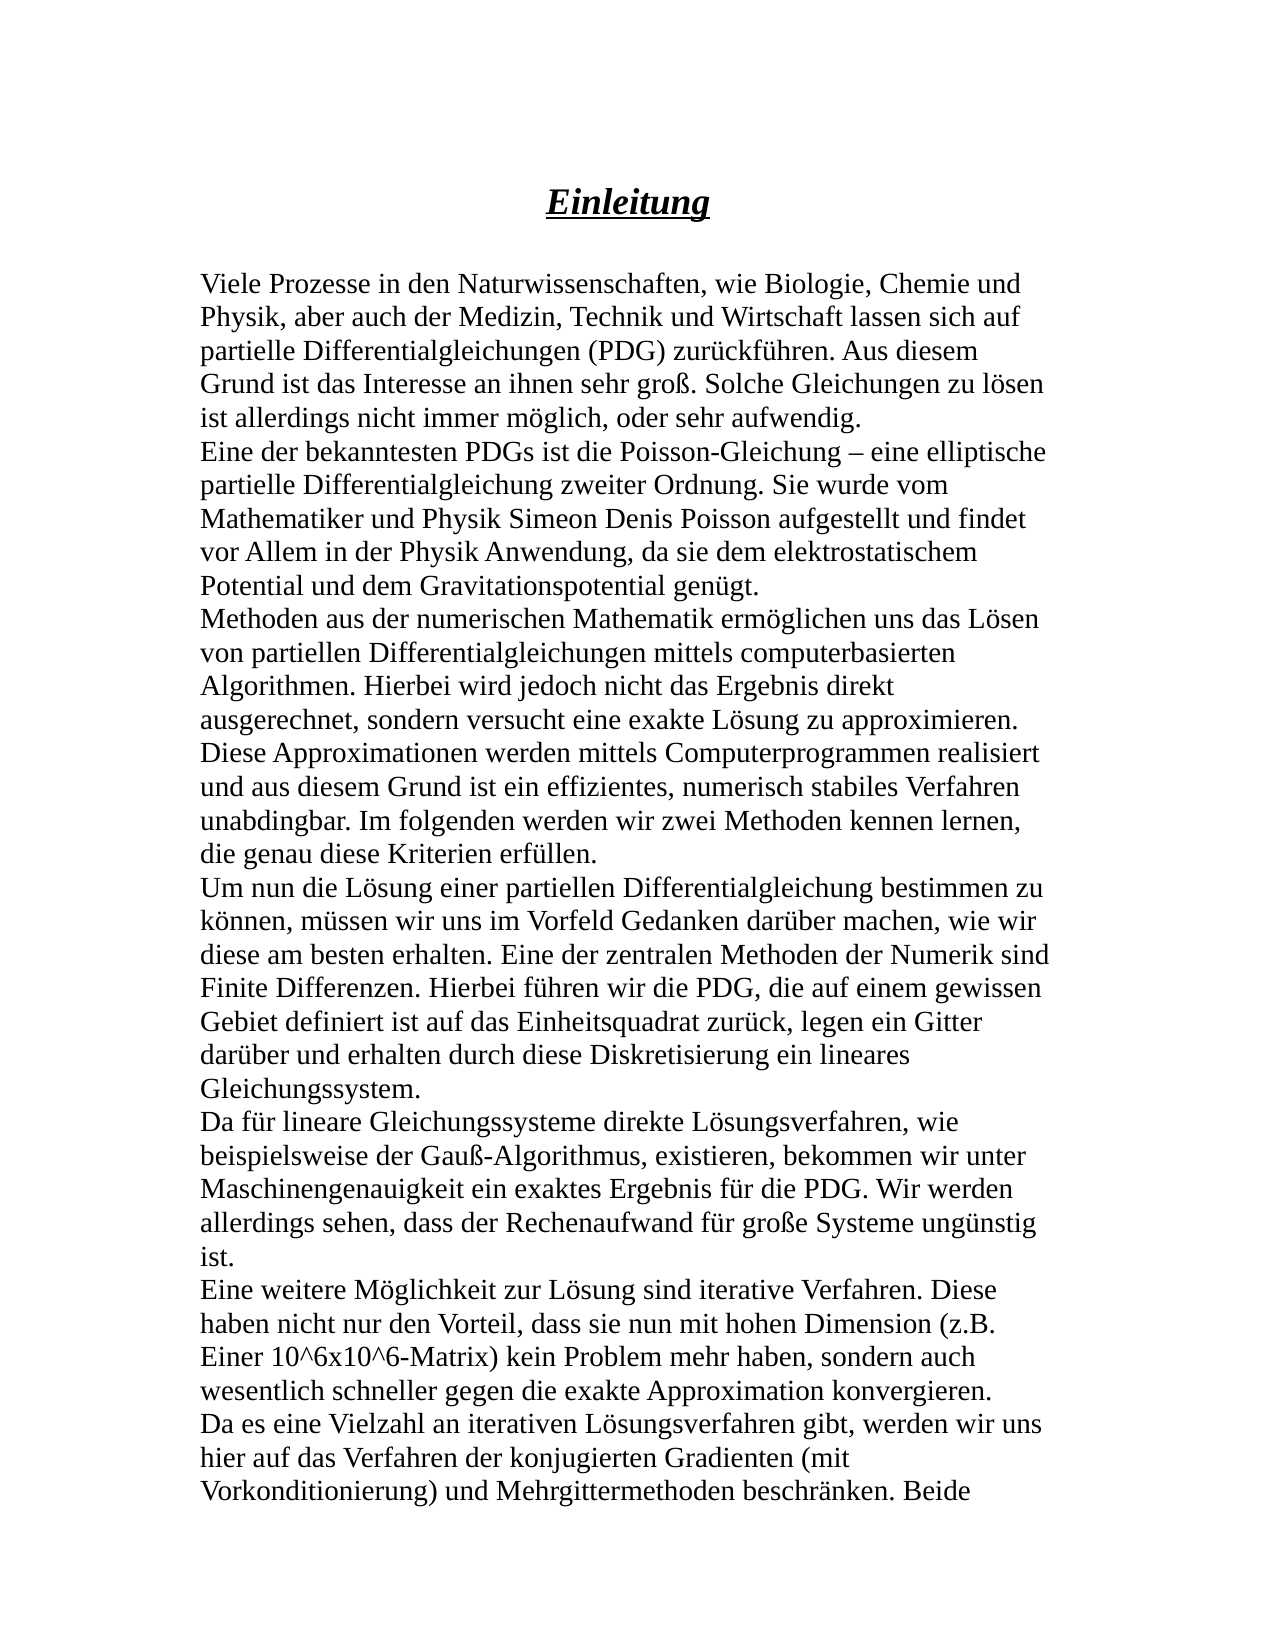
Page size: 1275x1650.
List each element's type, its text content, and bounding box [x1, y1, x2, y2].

text Methoden aus der numerischen Mathematik ermöglichen uns das Lösen von partiellen Differentialgleichungen mittels computerbasierten Algorithmen. Hierbei wird jedoch nicht das Ergebnis direkt ausgerechnet, sondern versucht eine exakte Lösung zu approximieren. Diese Approximationen werden mittels Computerprogrammen realisiert und aus diesem Grund ist ein effizientes, numerisch stabiles Verfahren unabdingbar. Im folgenden werden wir zwei Methoden kennen lernen, die genau diese Kriterien erfüllen. [200, 601, 1059, 870]
text Eine der bekanntesten PDGs ist die Poisson-Gleichung – eine elliptische partielle Differentialgleichung zweiter Ordnung. Sie wurde vom Mathematiker und Physik Simeon Denis Poisson aufgestellt und findet vor Allem in der Physik Anwendung, da sie dem elektrostatischem Potential und dem Gravitationspotential genügt. [200, 434, 1059, 601]
text Da es eine Vielzahl an iterativen Lösungsverfahren gibt, werden wir uns hier auf das Verfahren der konjugierten Gradienten (mit Vorkonditionierung) und Mehrgittermethoden beschränken. Beide [200, 1406, 1059, 1507]
text Da für lineare Gleichungssysteme direkte Lösungsverfahren, wie beispielsweise der Gauß-Algorithmus, existieren, bekommen wir unter Maschinengenauigkeit ein exaktes Ergebnis für die PDG. Wir werden allerdings sehen, dass der Rechenaufwand für große Systeme ungünstig ist. [200, 1104, 1059, 1272]
text Viele Prozesse in den Naturwissenschaften, wie Biologie, Chemie und Physik, aber auch der Medizin, Technik und Wirtschaft lassen sich auf partielle Differentialgleichungen (PDG) zurückführen. Aus diesem Grund ist das Interesse an ihnen sehr groß. Solche Gleichungen zu lösen ist allerdings nicht immer möglich, oder sehr aufwendig. [200, 266, 1059, 434]
text Einleitung [200, 180, 1059, 223]
text Eine weitere Möglichkeit zur Lösung sind iterative Verfahren. Diese haben nicht nur den Vorteil, dass sie nun mit hohen Dimension (z.B. Einer 10^6x10^6-Matrix) kein Problem mehr haben, sondern auch wesentlich schneller gegen die exakte Approximation konvergieren. [200, 1272, 1059, 1406]
text Um nun die Lösung einer partiellen Differentialgleichung bestimmen zu können, müssen wir uns im Vorfeld Gedanken darüber machen, wie wir diese am besten erhalten. Eine der zentralen Methoden der Numerik sind Finite Differenzen. Hierbei führen wir die PDG, die auf einem gewissen Gebiet definiert ist auf das Einheitsquadrat zurück, legen ein Gitter darüber und erhalten durch diese Diskretisierung ein lineares Gleichungssystem. [200, 870, 1059, 1104]
